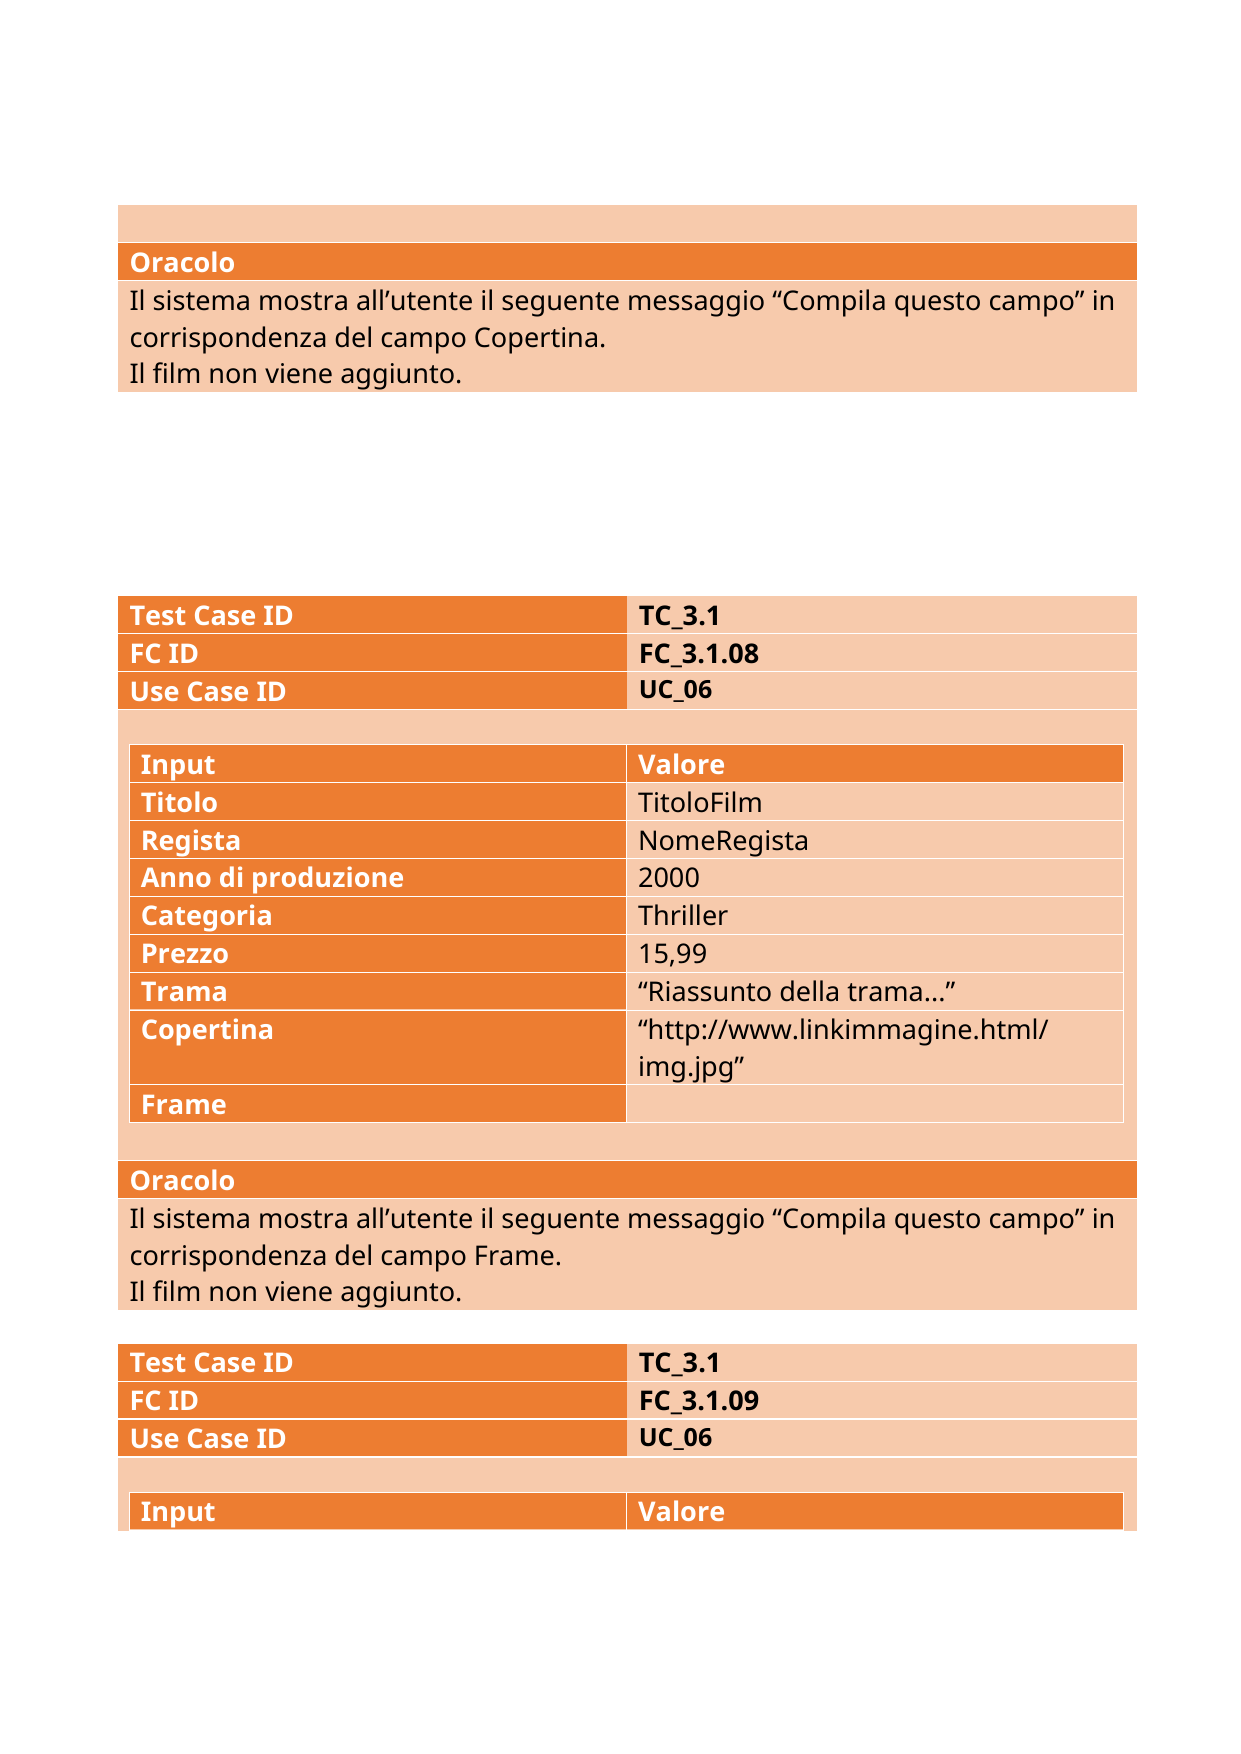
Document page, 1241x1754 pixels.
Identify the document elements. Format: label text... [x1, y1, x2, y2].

table_cell Titolo [130, 783, 626, 820]
table_header Valore [627, 745, 1123, 782]
table_cell FC_3.1.08 [627, 634, 1137, 671]
table_header Test Case ID [118, 596, 627, 633]
table_cell Anno di produzione [130, 859, 626, 896]
table_cell Trama [130, 973, 626, 1009]
table_cell FC ID [118, 1382, 627, 1418]
table_header Test Case ID [118, 1344, 627, 1381]
table_cell Frame [130, 1085, 626, 1122]
table_cell [118, 205, 1137, 242]
table_cell Use Case ID [118, 1420, 627, 1456]
table_cell Il sistema mostra all’utente il seguente messaggio “Compila questo campo” in corrispondenza del campo Copertina. Il film non viene aggiunto. [118, 281, 1137, 392]
table_header TC_3.1 [627, 596, 1137, 633]
table_cell [118, 710, 1137, 1160]
table_cell [118, 1458, 1137, 1531]
table_cell UC_06 [627, 1420, 1137, 1456]
table_cell Oracolo [118, 243, 627, 280]
table_cell Thriller [627, 897, 1123, 934]
table_cell 2000 [627, 859, 1123, 896]
table_header Input [130, 745, 626, 782]
table_cell Copertina [130, 1011, 626, 1084]
table_cell FC ID [118, 634, 627, 671]
table_cell NomeRegista [627, 821, 1123, 858]
table_header TC_3.1 [627, 1344, 1137, 1381]
table_cell 15,99 [627, 935, 1123, 972]
table_cell [627, 1161, 1137, 1198]
table_cell Prezzo [130, 935, 626, 972]
table_header Input [130, 1493, 626, 1529]
table_cell Il sistema mostra all’utente il seguente messaggio “Compila questo campo” in corrispondenza del campo Frame. Il film non viene aggiunto. [118, 1199, 1137, 1310]
table_cell UC_06 [627, 672, 1137, 709]
table_cell [627, 243, 1137, 280]
table_cell “http://www.linkimmagine.html/img.jpg” [627, 1011, 1123, 1084]
table_cell Categoria [130, 897, 626, 934]
table_cell Oracolo [118, 1161, 627, 1198]
table_cell Regista [130, 821, 626, 858]
table_cell TitoloFilm [627, 783, 1123, 820]
table_header Valore [627, 1493, 1123, 1529]
table_cell Use Case ID [118, 672, 627, 709]
table_cell FC_3.1.09 [627, 1382, 1137, 1418]
table_cell [627, 1085, 1123, 1122]
table_cell “Riassunto della trama...” [627, 973, 1123, 1009]
